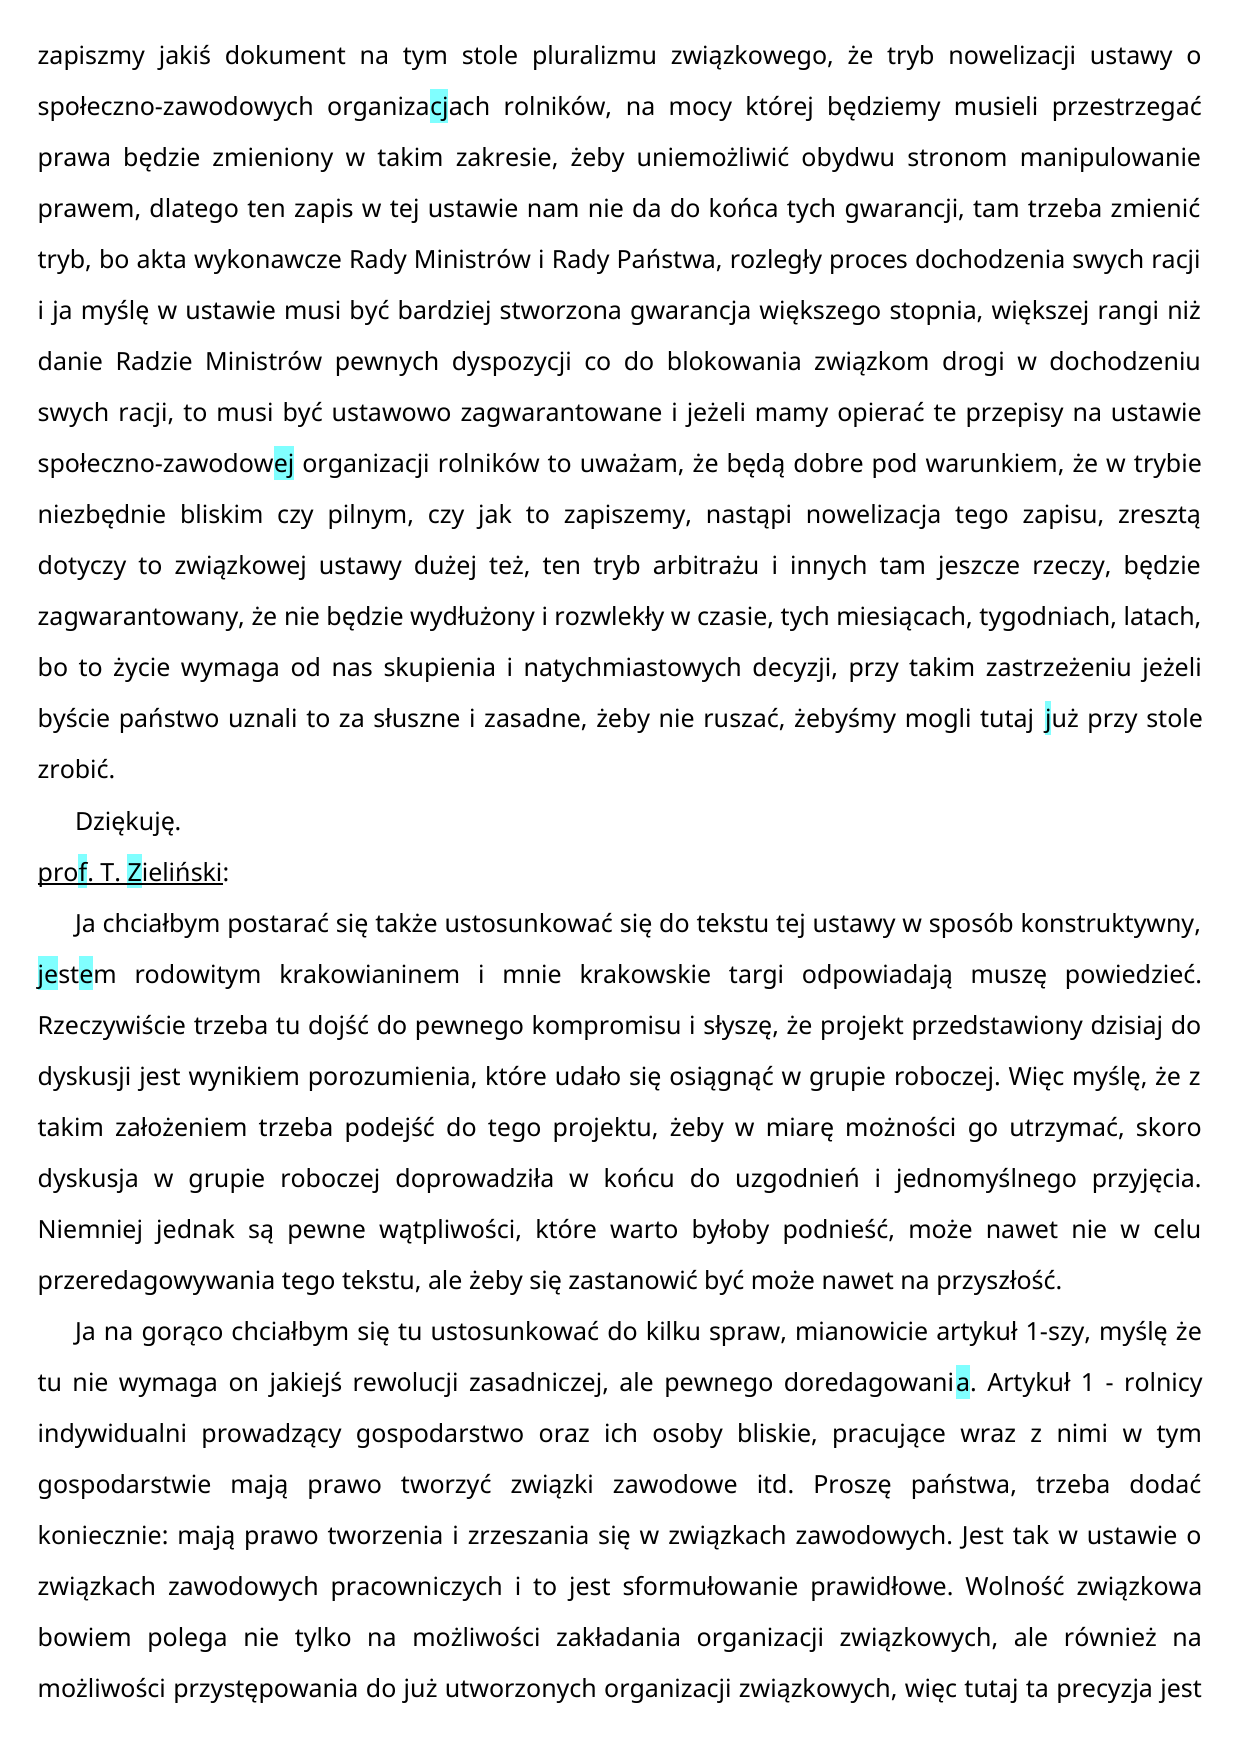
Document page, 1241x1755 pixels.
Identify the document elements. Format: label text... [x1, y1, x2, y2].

text Ja chciałbym postarać się także ustosunkować się do tekstu tej ustawy w sposób konstruktywny, jestem rodowitym krakowianinem i mnie krakowskie targi odpowiadają muszę powiedzieć. Rzeczywiście trzeba tu dojść do pewnego kompromisu i słyszę, że projekt przedstawiony dzisiaj do dyskusji jest wynikiem porozumienia, które udało się osiągnąć w grupie roboczej. Więc myślę, że z takim założeniem trzeba podejść do tego projektu, żeby w miarę możności go utrzymać, skoro dyskusja w grupie roboczej doprowadziła w końcu do uzgodnień i jednomyślnego przyjęcia. Niemniej jednak są pewne wątpliwości, które warto byłoby podnieść, może nawet nie w celu przeredagowywania tego tekstu, ale żeby się zastanowić być może nawet na przyszłość. [37, 905, 1203, 1297]
text Ja na gorąco chciałbym się tu ustosunkować do kilku spraw, mianowicie artykuł 1-szy, myślę że tu nie wymaga on jakiejś rewolucji zasadniczej, ale pewnego doredagowania. Artykuł 1 - rolnicy indywidualni prowadzący gospodarstwo oraz ich osoby bliskie, pracujące wraz z nimi w tym gospodarstwie mają prawo tworzyć związki zawodowe itd. Proszę państwa, trzeba dodać koniecznie: mają prawo tworzenia i zrzeszania się w związkach zawodowych. Jest tak w ustawie o związkach zawodowych pracowniczych i to jest sformułowanie prawidłowe. Wolność związkowa bowiem polega nie tylko na możliwości zakładania organizacji związkowych, ale również na możliwości przystępowania do już utworzonych organizacji związkowych, więc tutaj ta precyzja jest [37, 1313, 1203, 1705]
text Dziękuję. [37, 803, 1203, 837]
text zapiszmy jakiś dokument na tym stole pluralizmu związkowego, że tryb nowelizacji ustawy o społeczno-zawodowych organizacjach rolników, na mocy której będziemy musieli przestrzegać prawa będzie zmieniony w takim zakresie, żeby uniemożliwić obydwu stronom manipulowanie prawem, dlatego ten zapis w tej ustawie nam nie da do końca tych gwarancji, tam trzeba zmienić tryb, bo akta wykonawcze Rady Ministrów i Rady Państwa, rozległy proces dochodzenia swych racji i ja myślę w ustawie musi być bardziej stworzona gwarancja większego stopnia, większej rangi niż danie Radzie Ministrów pewnych dyspozycji co do blokowania związkom drogi w dochodzeniu swych racji, to musi być ustawowo zagwarantowane i jeżeli mamy opierać te przepisy na ustawie społeczno-zawodowej organizacji rolników to uważam, że będą dobre pod warunkiem, że w trybie niezbędnie bliskim czy pilnym, czy jak to zapiszemy, nastąpi nowelizacja tego zapisu, zresztą dotyczy to związkowej ustawy dużej też, ten tryb arbitrażu i innych tam jeszcze rzeczy, będzie zagwarantowany, że nie będzie wydłużony i rozwlekły w czasie, tych miesiącach, tygodniach, latach, bo to życie wymaga od nas skupienia i natychmiastowych decyzji, przy takim zastrzeżeniu jeżeli byście państwo uznali to za słuszne i zasadne, żeby nie ruszać, żebyśmy mogli tutaj już przy stole zrobić. [37, 37, 1203, 786]
text prof. T. Zieliński: [37, 854, 1203, 888]
